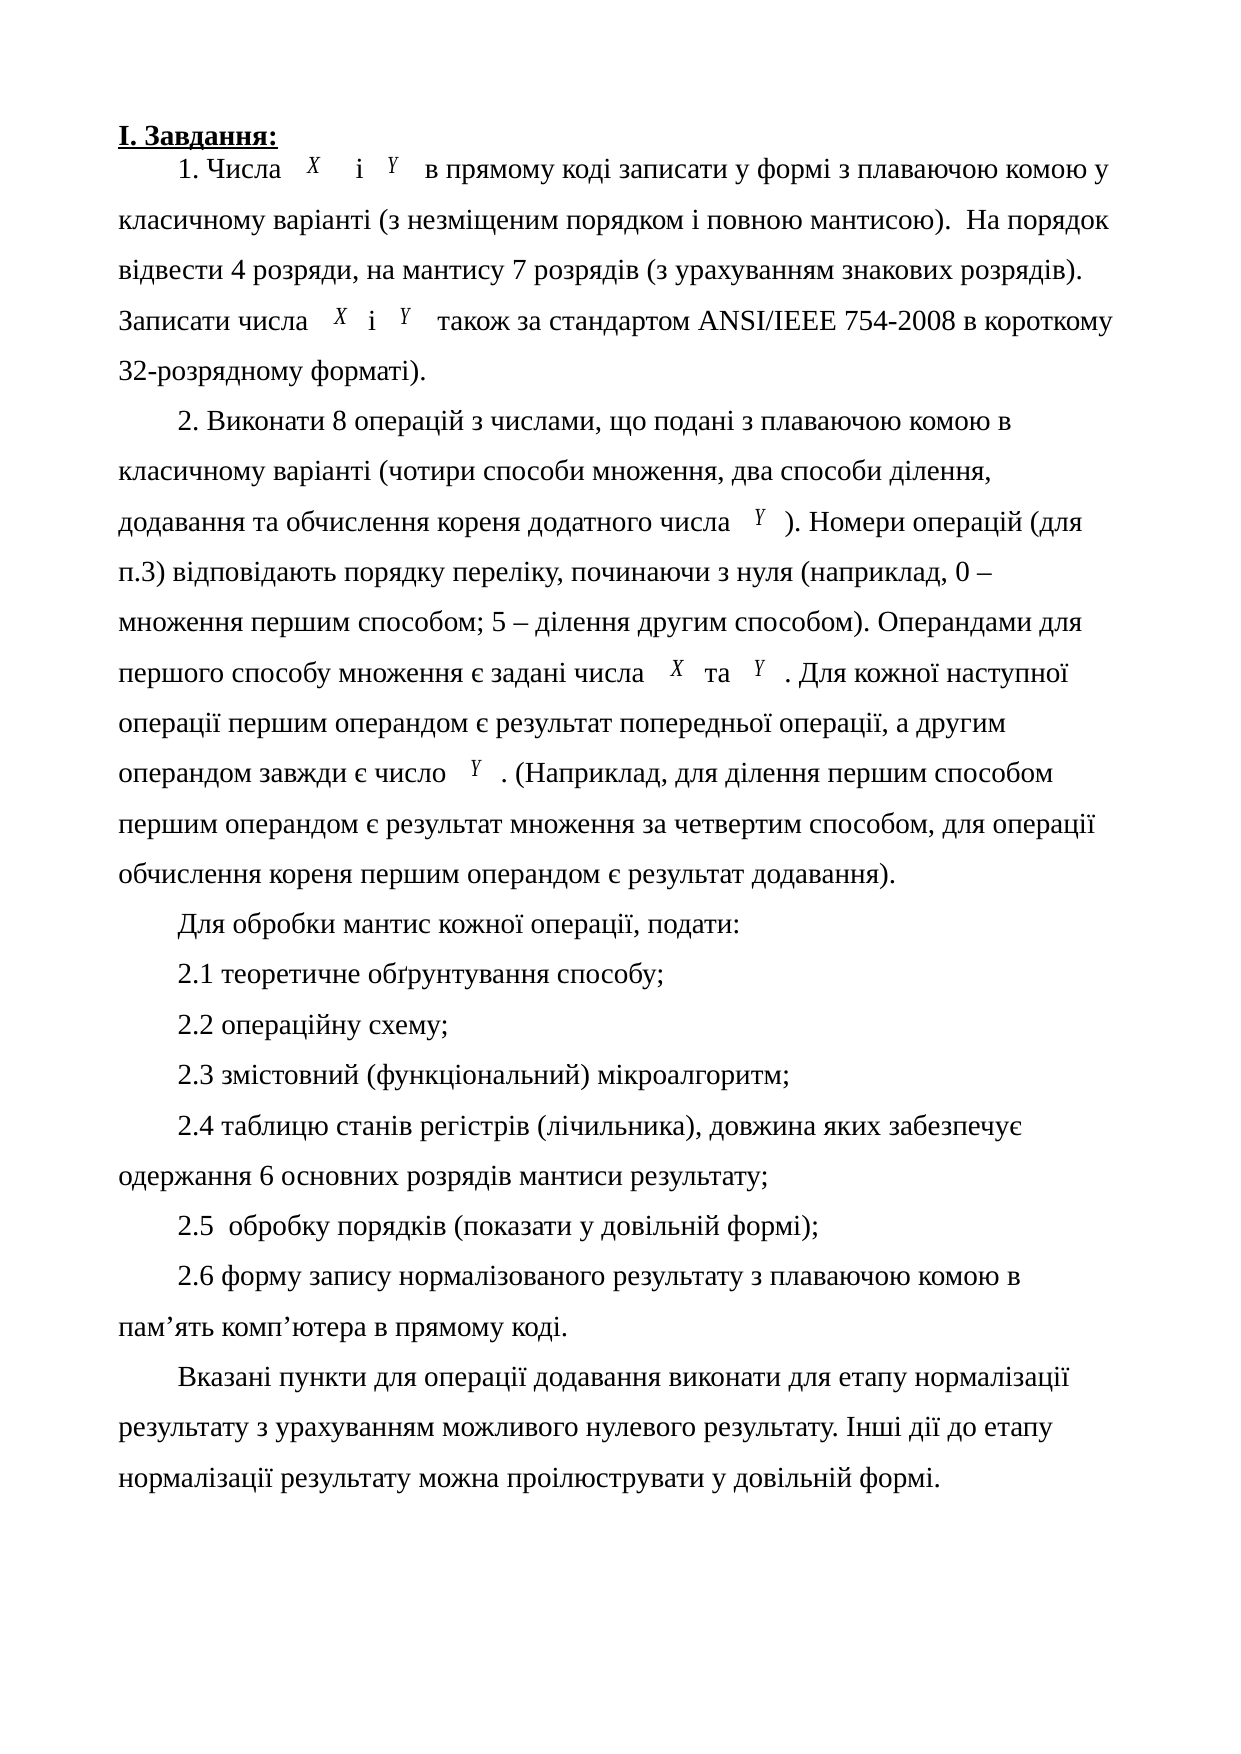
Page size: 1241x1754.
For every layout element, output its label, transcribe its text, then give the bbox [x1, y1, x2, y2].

text 2. Виконати 8 операцій з числами, що подані з плаваючою комою в класичному варіанті (чотири способи множення, два способи ділення, додавання та обчислення кореня додатного числа ). Номери операцій (для п.3) відповідають порядку переліку, починаючи з нуля (наприклад, 0 – множення першим способом; 5 – ділення другим способом). Операндами для першого способу множення є задані числа та . Для кожної наступної операції першим операндом є результат попередньої операції, а другим операндом завжди є число . (Наприклад, для ділення першим способом першим операндом є результат множення за четвертим способом, для операції обчислення кореня першим операндом є результат додавання). [118, 403, 1122, 889]
text 2.4 таблицю станів регістрів (лічильника), довжина яких забезпечує одержання 6 основних розрядів мантиси результату; [118, 1108, 1122, 1191]
text 2.5 обробку порядків (показати у довільній формі); [118, 1208, 1122, 1242]
text Вказані пункти для операції додавання виконати для етапу нормалізації результату з урахуванням можливого нулевого результату. Інші дії до етапу нормалізації результату можна проілюструвати у довільній формі. [118, 1359, 1122, 1493]
text 2.2 операційну схему; [118, 1007, 1122, 1041]
text 2.1 теоретичне обґрунтування способу; [118, 957, 1122, 990]
text 2.3 змістовний (функціональний) мікроалгоритм; [118, 1057, 1122, 1091]
text Для обробки мантис кожної операції, подати: [118, 906, 1122, 940]
text I. Завдання: [118, 118, 1122, 152]
text 2.6 форму запису нормалізованого результату з плаваючою комою в пам’ять комп’ютера в прямому коді. [118, 1258, 1122, 1342]
text 1. Числа і в прямому коді записати у формі з плаваючою комою у класичному варіанті (з незміщеним порядком і повною мантисою). На порядок відвести 4 розряди, на мантису 7 розрядів (з урахуванням знакових розрядів). Записати числа і також за стандартом ANSI/IEEE 754-2008 в короткому 32-розрядному форматі). [118, 152, 1122, 386]
